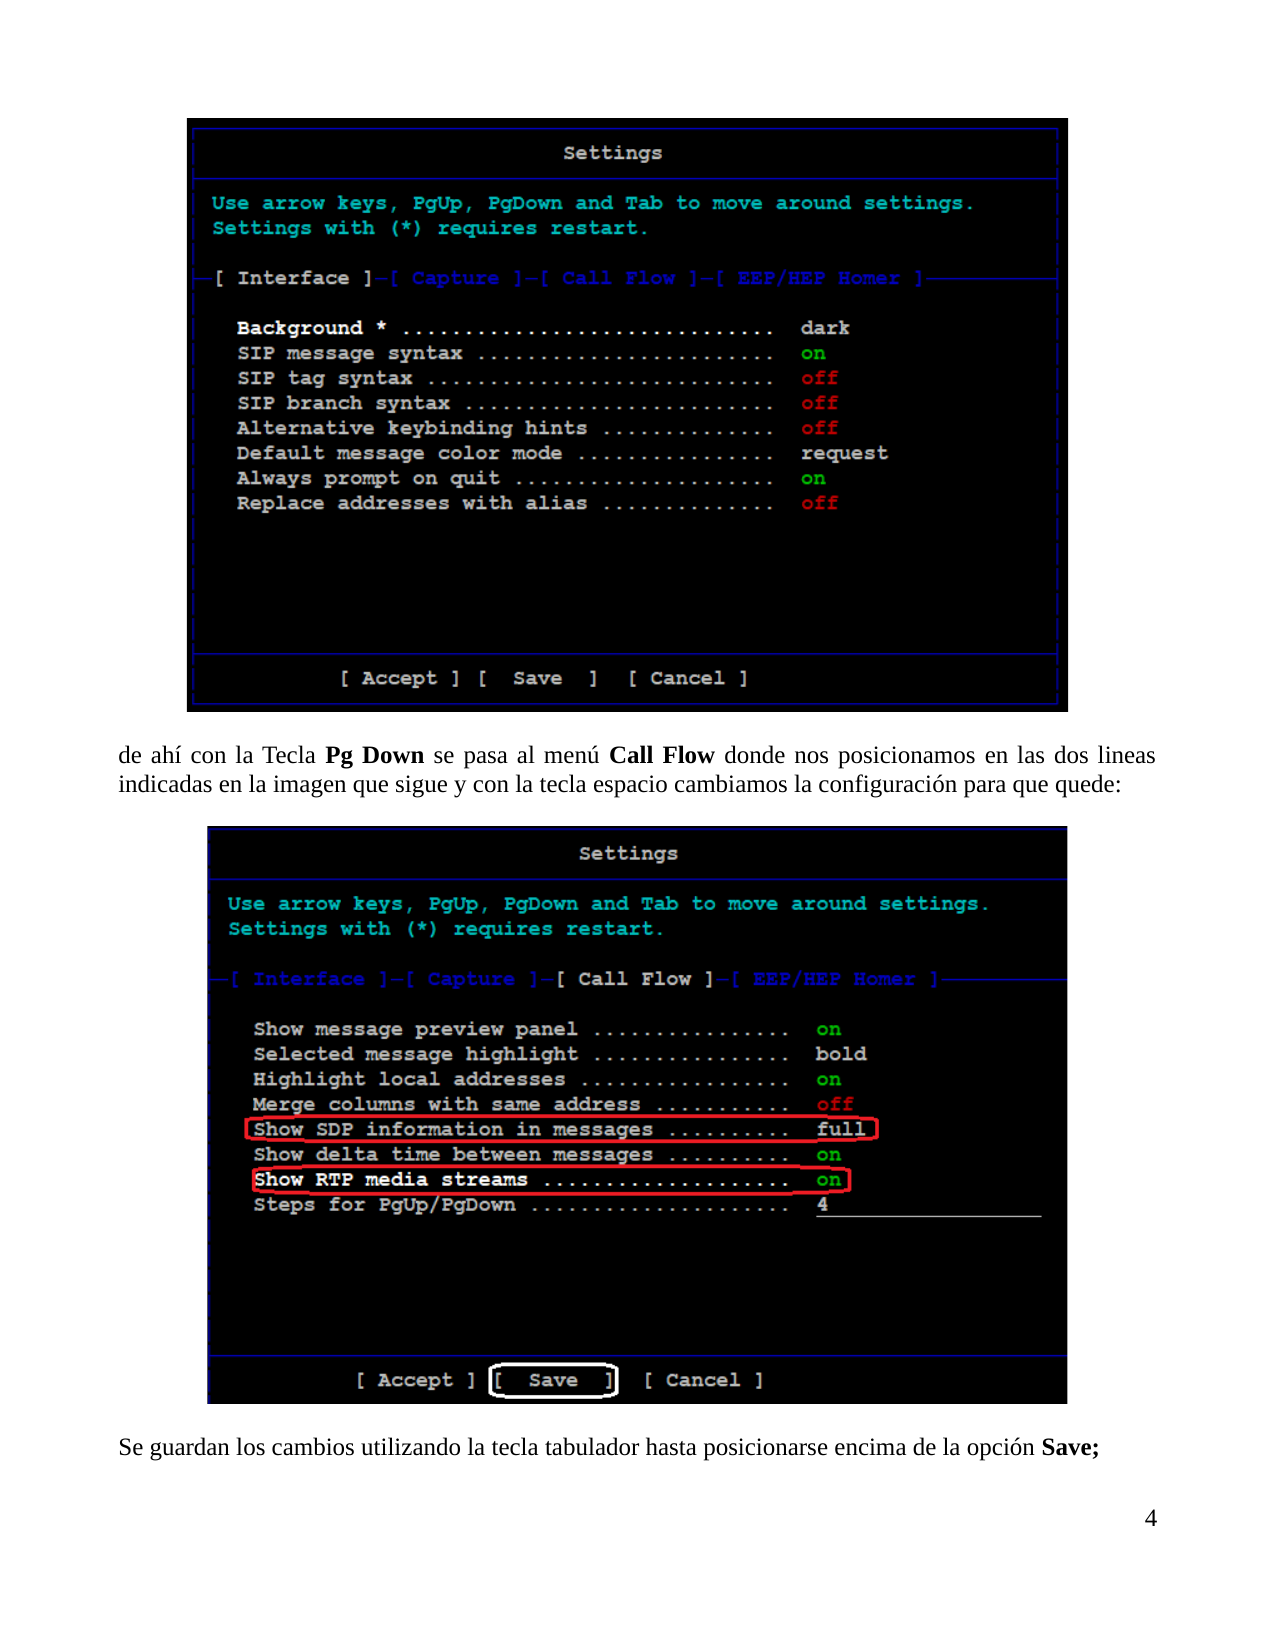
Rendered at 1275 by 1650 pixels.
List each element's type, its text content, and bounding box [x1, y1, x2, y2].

text Se guardan los cambios utilizando la tecla tabulador hasta posicionarse encima de la opción Save; [118, 1432, 1157, 1461]
text de ahí con la Tecla Pg Down se pasa al menú Call Flow donde nos posicionamos en las dos lineas indicadas en la imagen que sigue y con la tecla espacio cambiamos la configuración para que quede: [118, 741, 1157, 798]
picture [186, 118, 1069, 712]
picture [207, 826, 1068, 1404]
